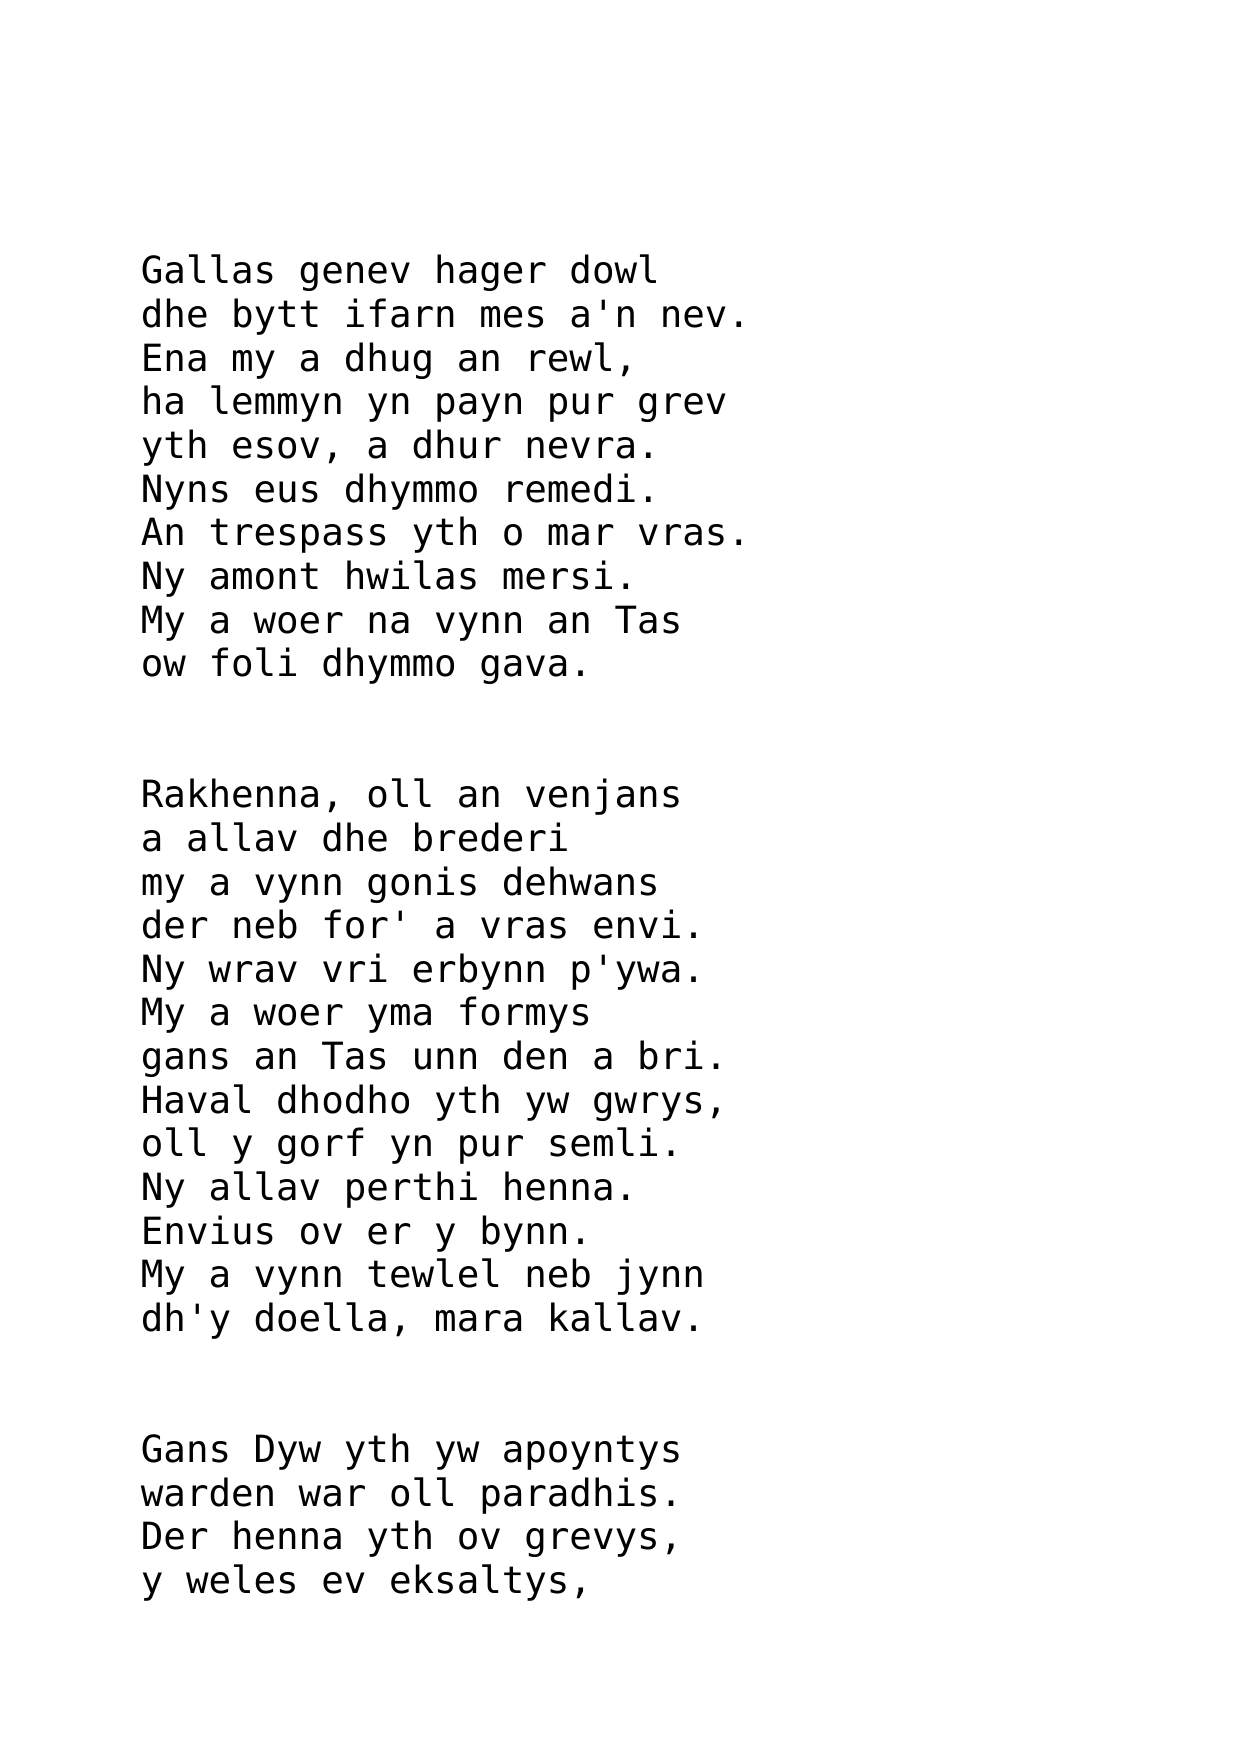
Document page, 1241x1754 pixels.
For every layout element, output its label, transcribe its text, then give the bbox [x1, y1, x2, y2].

text ha lemmyn yn payn pur grev [118, 380, 1122, 424]
text ow foli dhymmo gava. [118, 642, 1122, 686]
text my a vynn gonis dehwans [118, 860, 1122, 904]
text dh'y doella, mara kallav. [118, 1297, 1122, 1340]
text y weles ev eksaltys, [118, 1558, 1122, 1602]
text My a woer na vynn an Tas [118, 598, 1122, 642]
text Rakhenna, oll an venjans [118, 773, 1122, 816]
text dhe bytt ifarn mes a'n nev. [118, 293, 1122, 336]
text Ny wrav vri erbynn p'ywa. [118, 947, 1122, 991]
text Gallas genev hager dowl [118, 249, 1122, 293]
text yth esov, a dhur nevra. [118, 424, 1122, 467]
text Der henna yth ov grevys, [118, 1515, 1122, 1558]
text Gans Dyw yth yw apoyntys [118, 1427, 1122, 1471]
text Ena my a dhug an rewl, [118, 336, 1122, 380]
text der neb for' a vras envi. [118, 904, 1122, 947]
text My a vynn tewlel neb jynn [118, 1253, 1122, 1297]
text My a woer yma formys [118, 991, 1122, 1035]
text Ny allav perthi henna. [118, 1166, 1122, 1209]
text Nyns eus dhymmo remedi. [118, 467, 1122, 511]
text oll y gorf yn pur semli. [118, 1122, 1122, 1166]
text a allav dhe brederi [118, 816, 1122, 860]
text warden war oll paradhis. [118, 1471, 1122, 1515]
text Envius ov er y bynn. [118, 1209, 1122, 1253]
text Haval dhodho yth yw gwrys, [118, 1078, 1122, 1122]
text An trespass yth o mar vras. [118, 511, 1122, 554]
text Ny amont hwilas mersi. [118, 554, 1122, 598]
text gans an Tas unn den a bri. [118, 1035, 1122, 1078]
